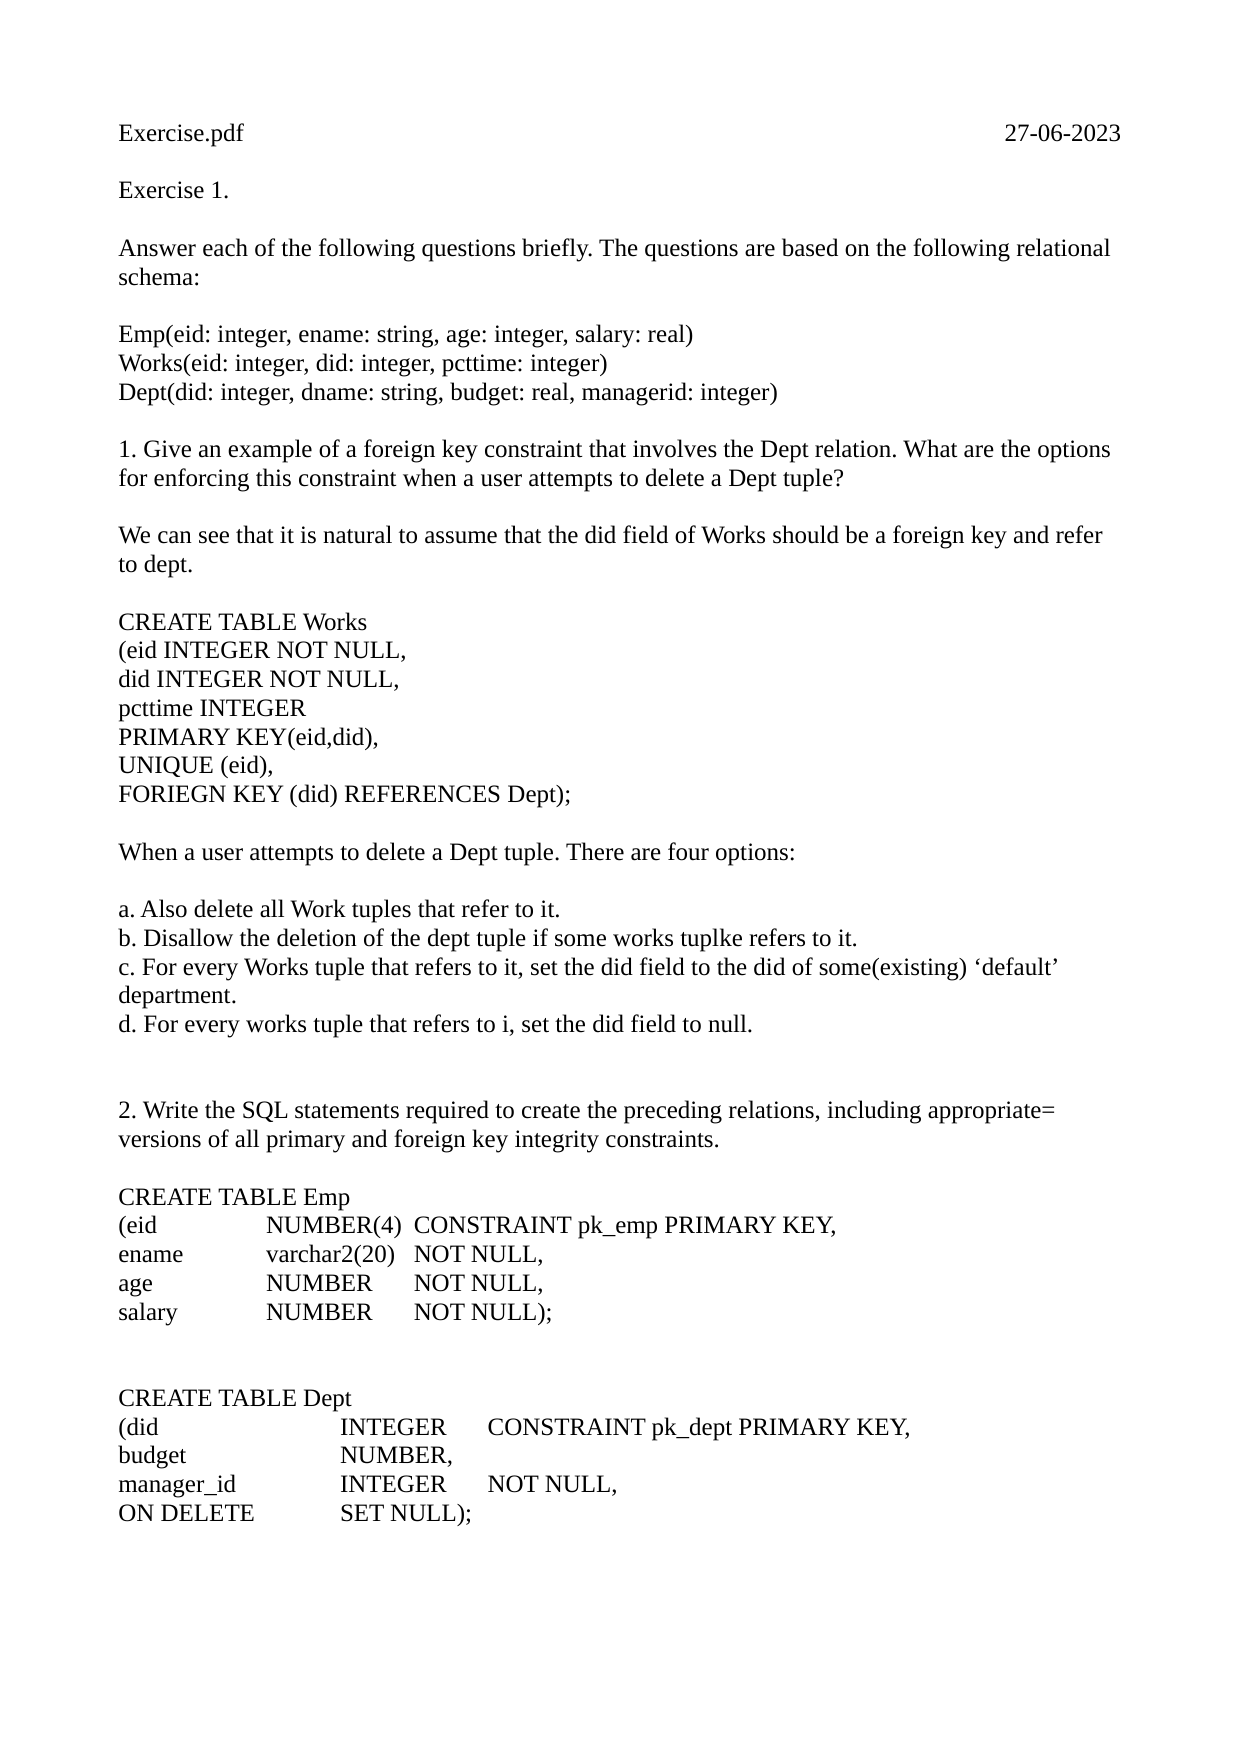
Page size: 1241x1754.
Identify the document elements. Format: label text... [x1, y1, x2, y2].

text FORIEGN KEY (did) REFERENCES Dept); [118, 779, 1122, 808]
text 2. Write the SQL statements required to create the preceding relations, including appropriate= versions of all primary and foreign key integrity constraints. [118, 1096, 1122, 1153]
text When a user attempts to delete a Dept tuple. There are four options: [118, 837, 1122, 866]
text manager_id INTEGER NOT NULL, [118, 1469, 1122, 1498]
text age NUMBER NOT NULL, [118, 1268, 1122, 1297]
text pcttime INTEGER [118, 693, 1122, 722]
text Emp(eid: integer, ename: string, age: integer, salary: real) [118, 319, 1122, 348]
text b. Disallow the deletion of the dept tuple if some works tuplke refers to it. [118, 923, 1122, 952]
text PRIMARY KEY(eid,did), [118, 722, 1122, 751]
text UNIQUE (eid), [118, 751, 1122, 779]
text CREATE TABLE Works [118, 607, 1122, 636]
text d. For every works tuple that refers to i, set the did field to null. [118, 1009, 1122, 1038]
text schema: [118, 262, 1122, 291]
text salary NUMBER NOT NULL); [118, 1297, 1122, 1326]
text did INTEGER NOT NULL, [118, 664, 1122, 693]
text Answer each of the following questions briefly. The questions are based on the following relational [118, 233, 1122, 262]
text CREATE TABLE Emp [118, 1182, 1122, 1211]
text budget NUMBER, [118, 1441, 1122, 1469]
text (eid INTEGER NOT NULL, [118, 636, 1122, 664]
text ename varchar2(20) NOT NULL, [118, 1239, 1122, 1268]
text CREATE TABLE Dept [118, 1383, 1122, 1412]
text c. For every Works tuple that refers to it, set the did field to the did of some(existing) ‘default’ department. [118, 952, 1122, 1009]
text Works(eid: integer, did: integer, pcttime: integer) [118, 348, 1122, 377]
text ON DELETE SET NULL); [118, 1498, 1122, 1527]
text Dept(did: integer, dname: string, budget: real, managerid: integer) [118, 377, 1122, 406]
text We can see that it is natural to assume that the did field of Works should be a foreign key and refer to dept. [118, 521, 1122, 578]
text (eid NUMBER(4) CONSTRAINT pk_emp PRIMARY KEY, [118, 1211, 1122, 1239]
text Exercise 1. [118, 176, 1122, 204]
text a. Also delete all Work tuples that refer to it. [118, 894, 1122, 923]
text 1. Give an example of a foreign key constraint that involves the Dept relation. What are the options for enforcing this constraint when a user attempts to delete a Dept tuple? [118, 434, 1122, 492]
text (did INTEGER CONSTRAINT pk_dept PRIMARY KEY, [118, 1412, 1122, 1441]
text Exercise.pdf 27-06-2023 [118, 118, 1122, 147]
